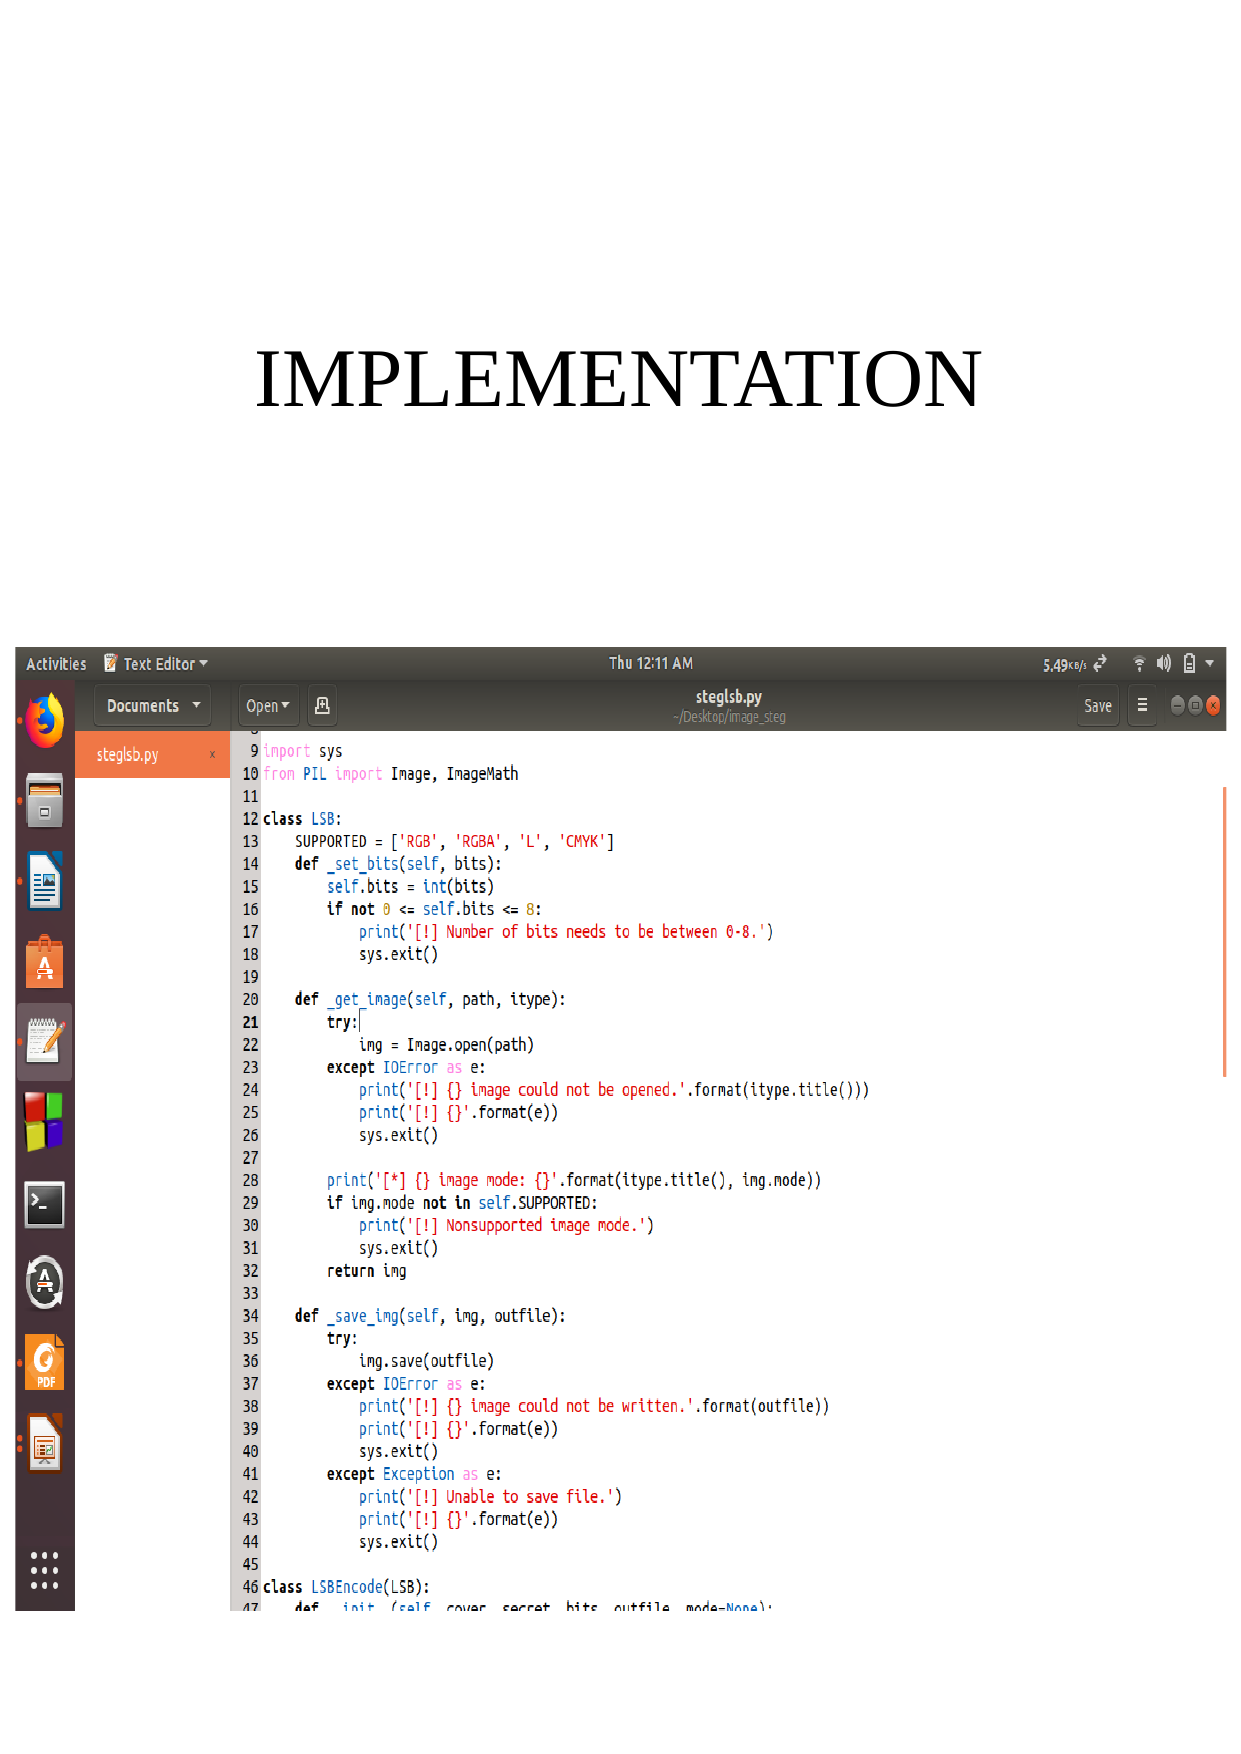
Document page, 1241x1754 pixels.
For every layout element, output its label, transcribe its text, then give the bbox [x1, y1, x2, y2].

title IMPLEMENTATION [118, 332, 1122, 425]
title METHODOLOGY [118, 233, 1122, 332]
picture [15, 647, 1227, 1611]
